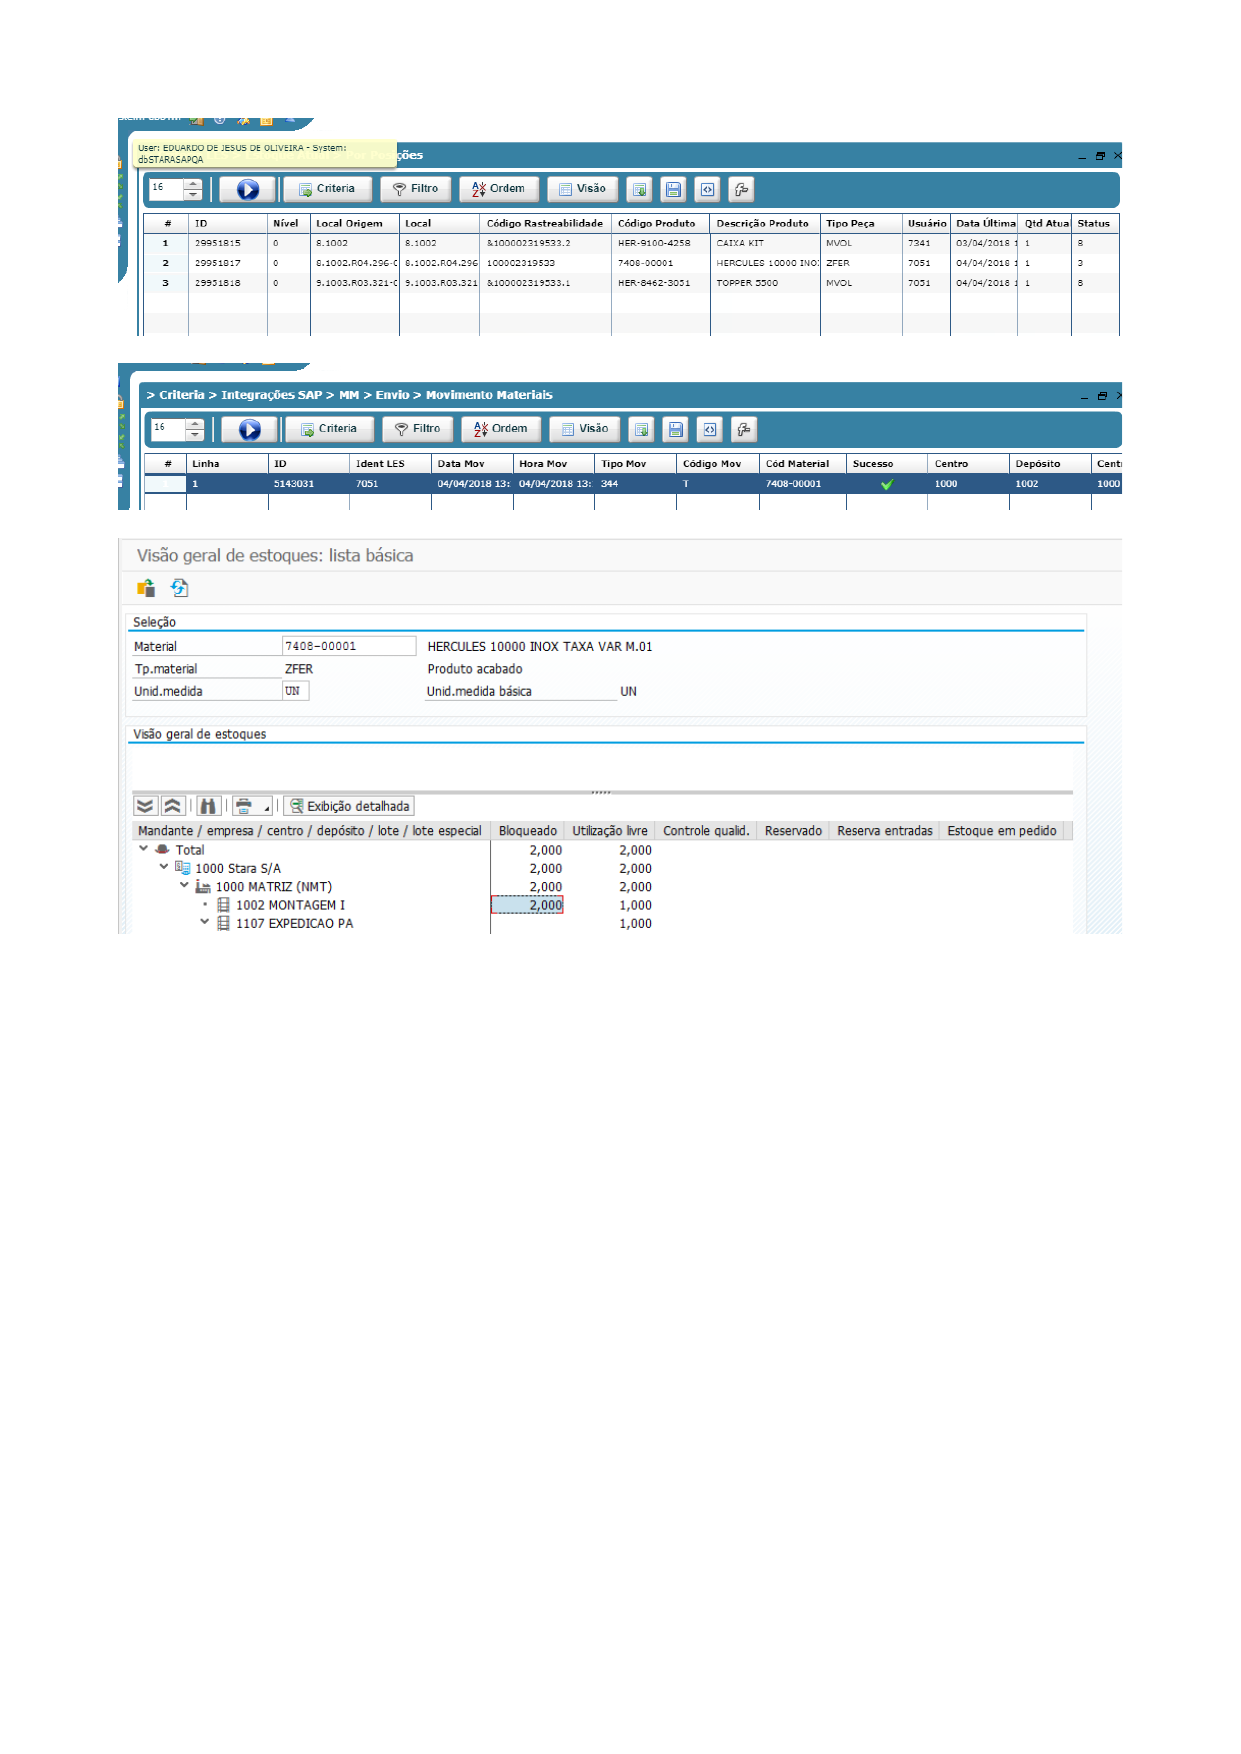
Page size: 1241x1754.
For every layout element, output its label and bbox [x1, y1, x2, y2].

picture [118, 118, 1123, 336]
picture [118, 538, 1123, 934]
picture [118, 363, 1123, 510]
